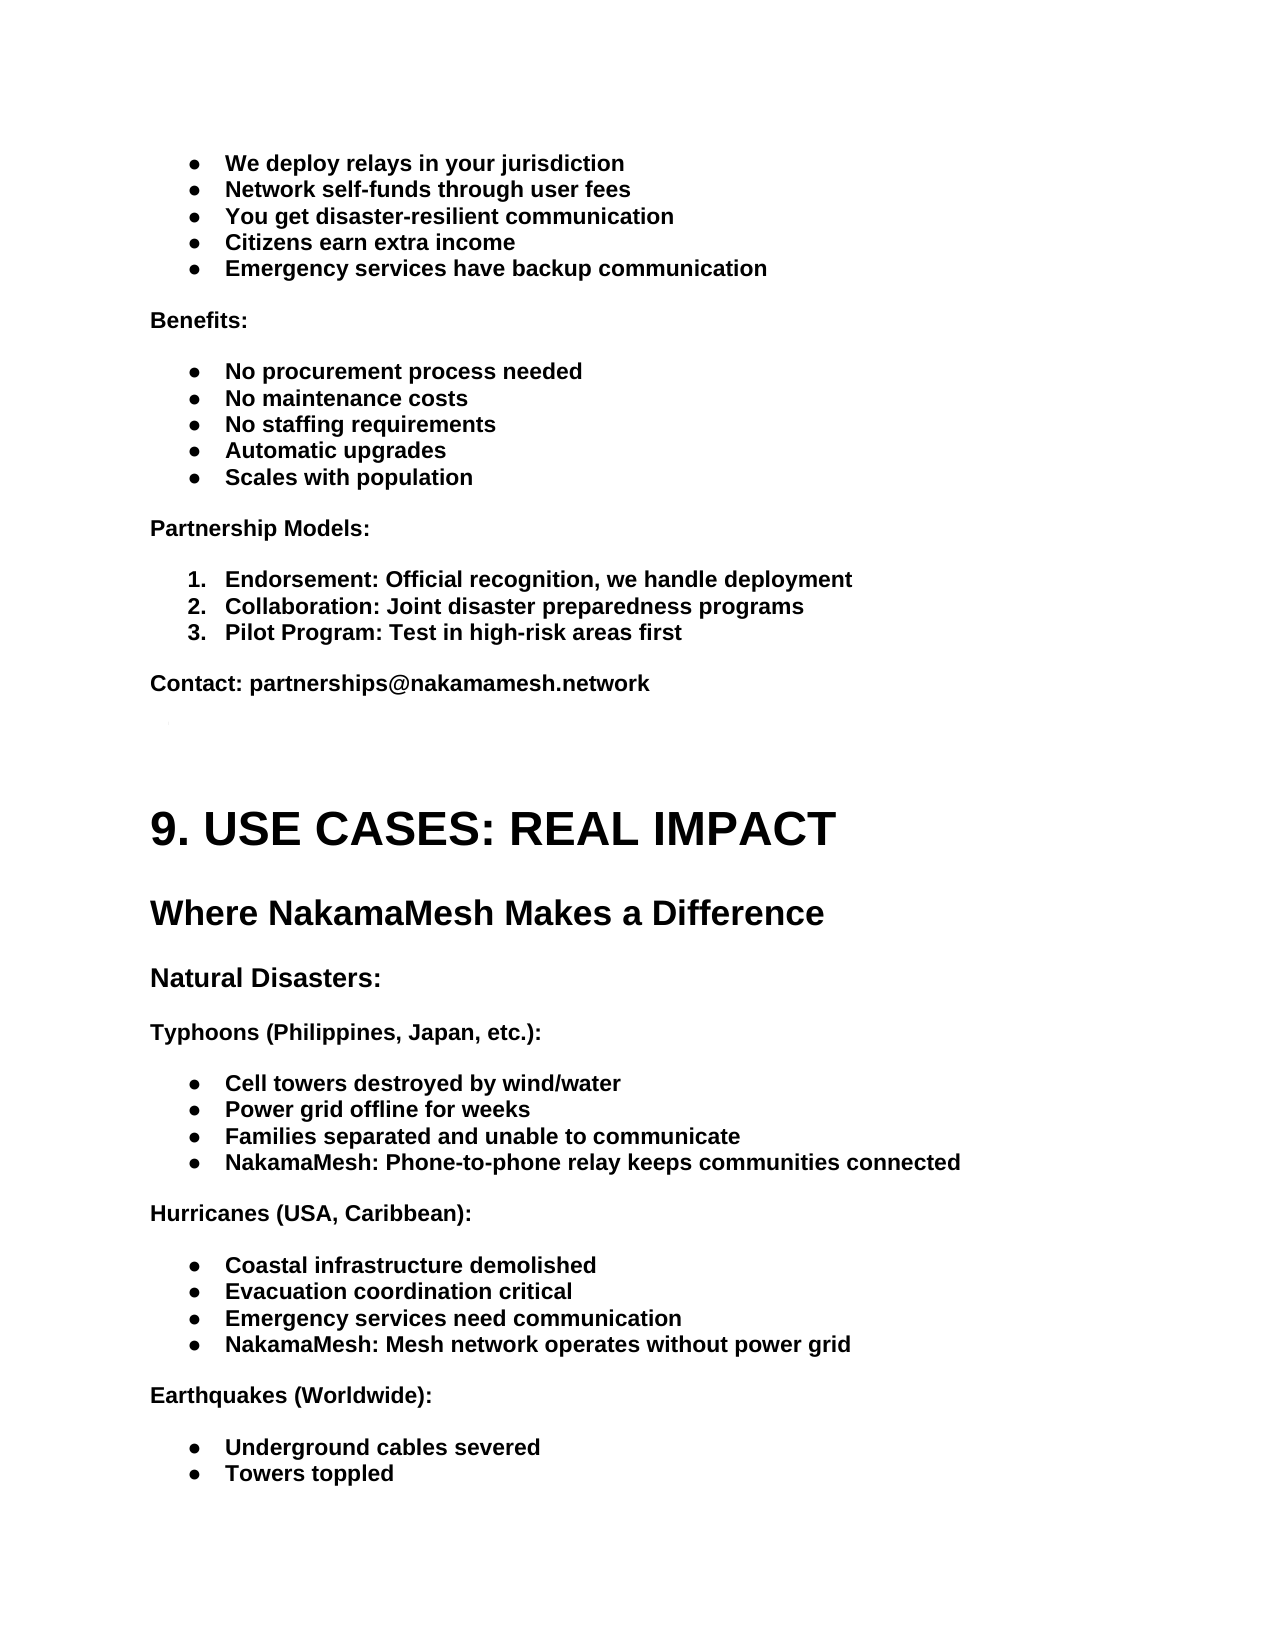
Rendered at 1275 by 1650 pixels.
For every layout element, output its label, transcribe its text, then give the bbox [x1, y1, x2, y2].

list Evacuation coordination critical [187, 1278, 1125, 1304]
subtitle Where NakamaMesh Makes a Difference [150, 892, 1125, 933]
list You get disaster-resilient communication [187, 203, 1125, 229]
subtitle Natural Disasters: [150, 962, 1125, 994]
list Pilot Program: Test in high-risk areas first [187, 619, 1125, 645]
text Contact: partnerships@nakamamesh.network [150, 670, 1125, 697]
list NakamaMesh: Mesh network operates without power grid [187, 1331, 1125, 1357]
text Typhoons (Philippines, Japan, etc.): [150, 1019, 1125, 1045]
list Power grid offline for weeks [187, 1096, 1125, 1123]
text Earthquakes (Worldwide): [150, 1382, 1125, 1408]
text Hurricanes (USA, Caribbean): [150, 1200, 1125, 1227]
list Emergency services have backup communication [187, 255, 1125, 282]
text Partnership Models: [150, 515, 1125, 541]
list Scales with population [187, 463, 1125, 490]
list Emergency services need communication [187, 1304, 1125, 1331]
list Coastal infrastructure demolished [187, 1252, 1125, 1278]
list No maintenance costs [187, 384, 1125, 411]
list Collaboration: Joint disaster preparedness programs [187, 593, 1125, 619]
list Network self-funds through user fees [187, 176, 1125, 203]
list We deploy relays in your jurisdiction [187, 150, 1125, 176]
list No staffing requirements [187, 411, 1125, 437]
subtitle 9. USE CASES: REAL IMPACT [150, 800, 1125, 855]
list Automatic upgrades [187, 437, 1125, 463]
list Underground cables severed [187, 1433, 1125, 1460]
list Families separated and unable to communicate [187, 1123, 1125, 1149]
list Cell towers destroyed by wind/water [187, 1070, 1125, 1096]
text Benefits: [150, 307, 1125, 333]
list Towers toppled [187, 1460, 1125, 1486]
list No procurement process needed [187, 358, 1125, 384]
list Endorsement: Official recognition, we handle deployment [187, 566, 1125, 593]
list Citizens earn extra income [187, 229, 1125, 255]
list NakamaMesh: Phone-to-phone relay keeps communities connected [187, 1149, 1125, 1175]
